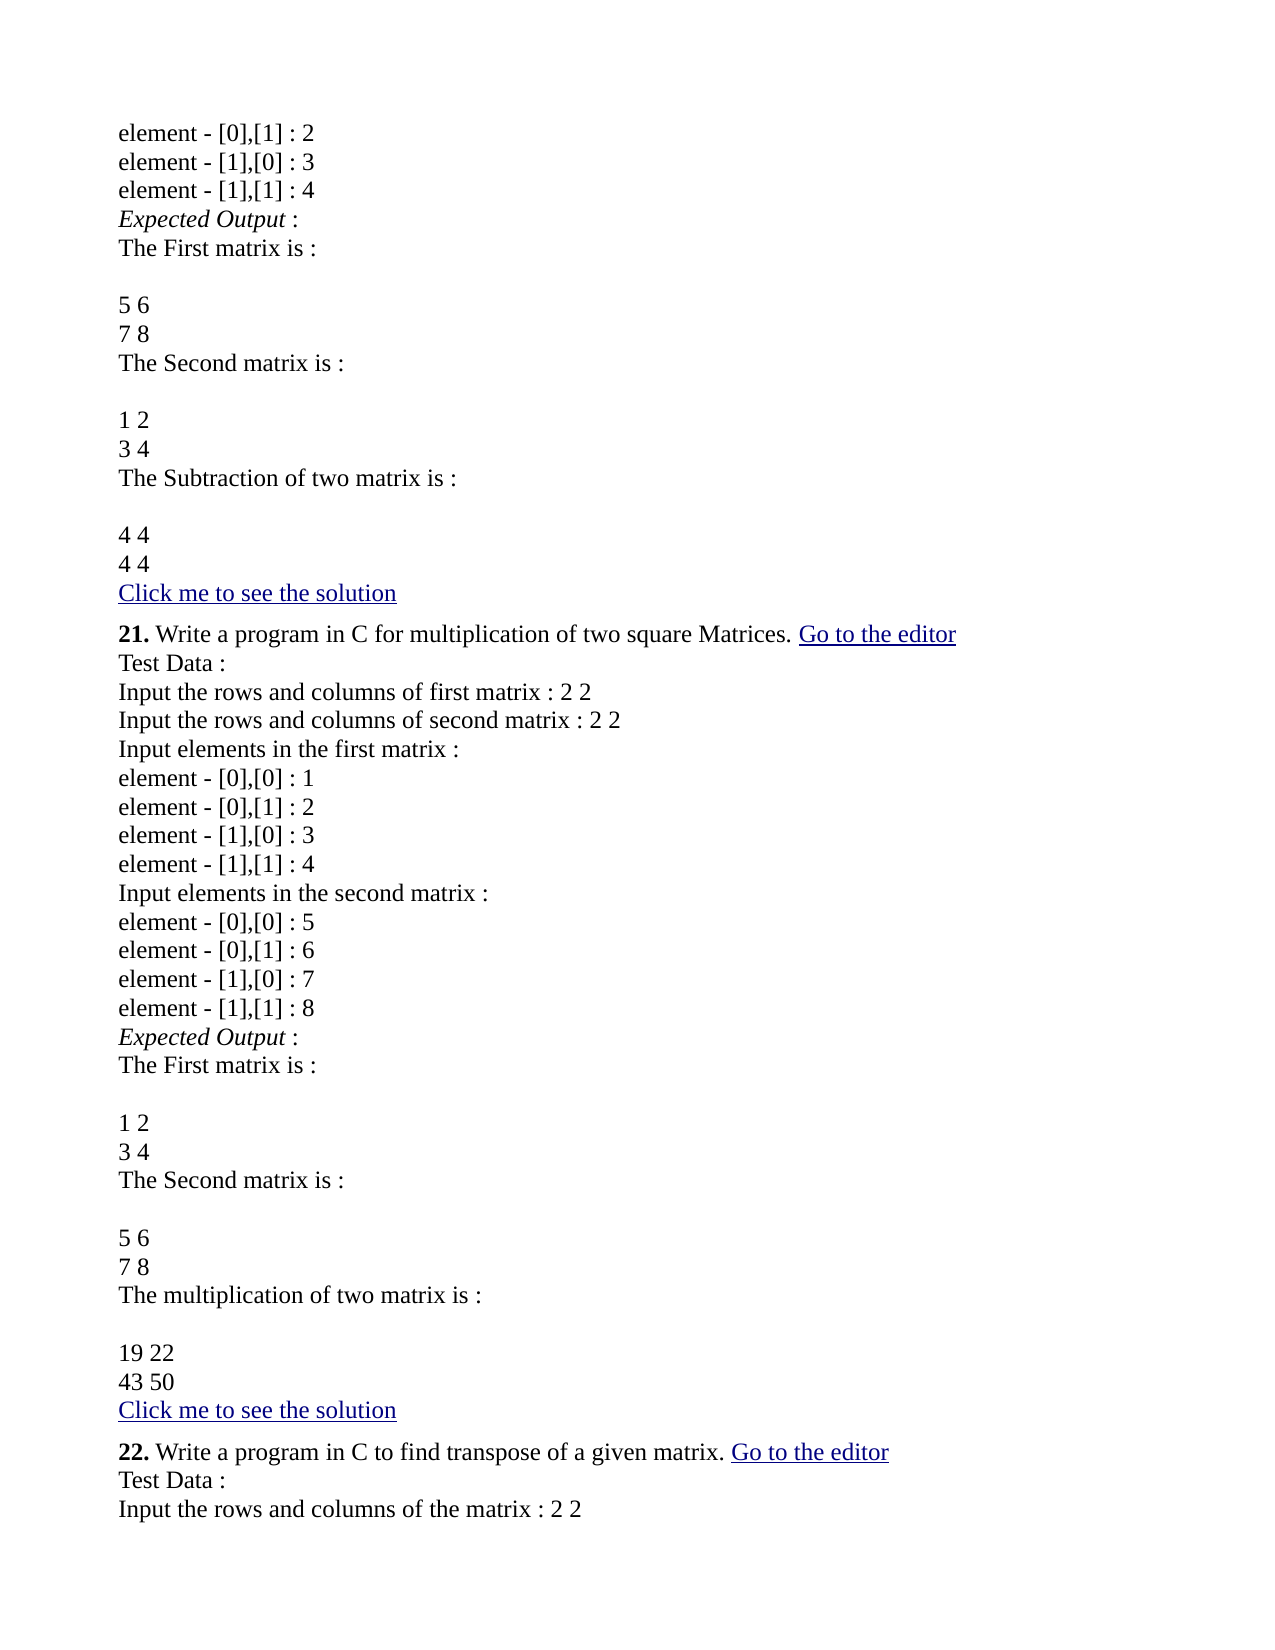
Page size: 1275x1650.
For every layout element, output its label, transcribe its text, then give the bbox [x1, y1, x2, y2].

text 22. Write a program in C to find transpose of a given matrix. Go to the editor Test Data : Input the rows and columns of the matrix : 2 2 [118, 1437, 1157, 1523]
text 21. Write a program in C for multiplication of two square Matrices. Go to the editor Test Data : Input the rows and columns of first matrix : 2 2 Input the rows and columns of second matrix : 2 2 Input elements in the first matrix : element - [0],[0] : 1 element - [0],[1] : 2 element - [1],[0] : 3 element - [1],[1] : 4 Input elements in the second matrix : element - [0],[0] : 5 element - [0],[1] : 6 element - [1],[0] : 7 element - [1],[1] : 8 Expected Output : The First matrix is : 1 2 3 4 The Second matrix is : 5 6 7 8 The multiplication of two matrix is : 19 22 43 50 Click me to see the solution [118, 619, 1157, 1424]
text element - [0],[1] : 2 element - [1],[0] : 3 element - [1],[1] : 4 Expected Output : The First matrix is : 5 6 7 8 The Second matrix is : 1 2 3 4 The Subtraction of two matrix is : 4 4 4 4 Click me to see the solution [118, 118, 1157, 607]
